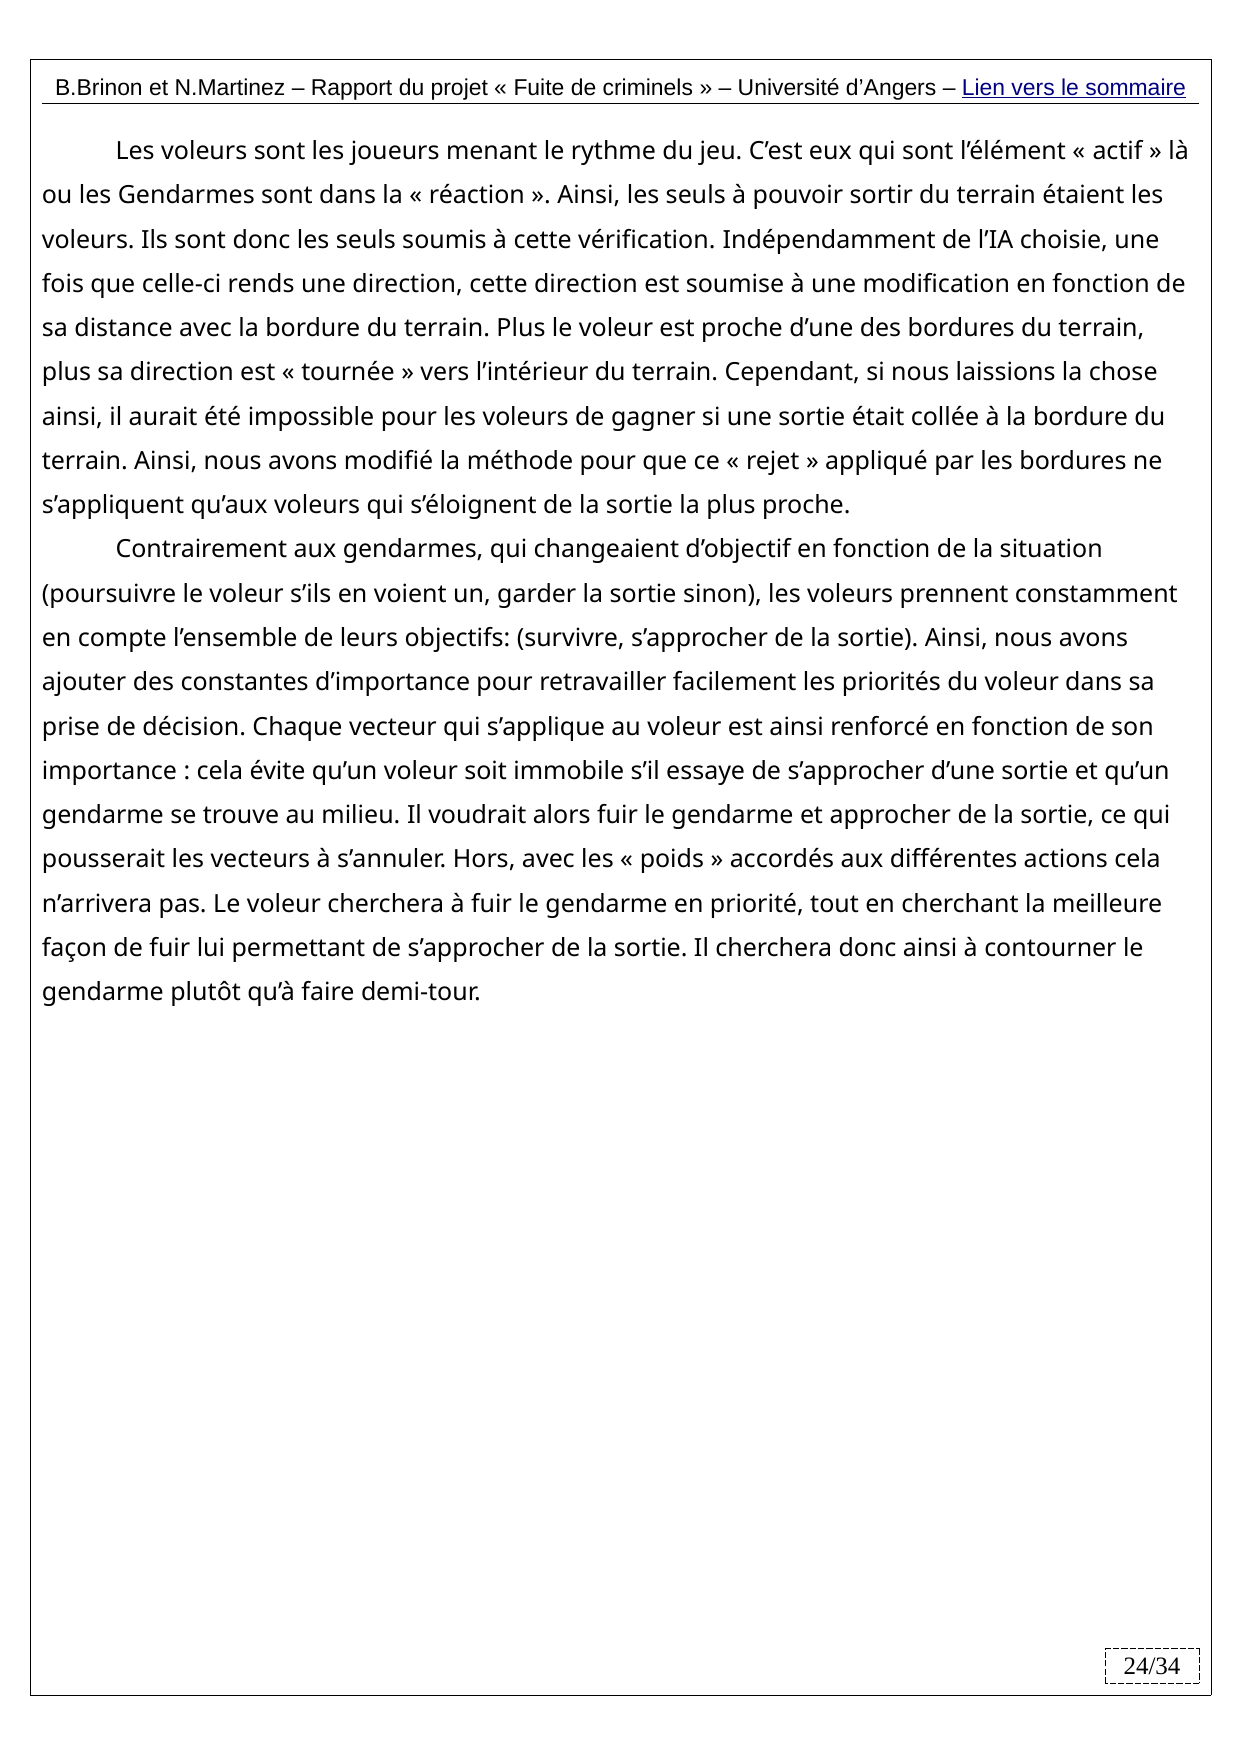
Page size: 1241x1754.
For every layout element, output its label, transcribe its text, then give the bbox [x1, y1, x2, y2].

text Les voleurs sont les joueurs menant le rythme du jeu. C’est eux qui sont l’élément « actif » là ou les Gendarmes sont dans la « réaction ». Ainsi, les seuls à pouvoir sortir du terrain étaient les voleurs. Ils sont donc les seuls soumis à cette vérification. Indépendamment de l’IA choisie, une fois que celle-ci rends une direction, cette direction est soumise à une modification en fonction de sa distance avec la bordure du terrain. Plus le voleur est proche d’une des bordures du terrain, plus sa direction est « tournée » vers l’intérieur du terrain. Cependant, si nous laissions la chose ainsi, il aurait été impossible pour les voleurs de gagner si une sortie était collée à la bordure du terrain. Ainsi, nous avons modifié la méthode pour que ce « rejet » appliqué par les bordures ne s’appliquent qu’aux voleurs qui s’éloignent de la sortie la plus proche. [42, 133, 1199, 521]
text Contrairement aux gendarmes, qui changeaient d’objectif en fonction de la situation (poursuivre le voleur s’ils en voient un, garder la sortie sinon), les voleurs prennent constamment en compte l’ensemble de leurs objectifs: (survivre, s’approcher de la sortie). Ainsi, nous avons ajouter des constantes d’importance pour retravailler facilement les priorités du voleur dans sa prise de décision. Chaque vecteur qui s’applique au voleur est ainsi renforcé en fonction de son importance : cela évite qu’un voleur soit immobile s’il essaye de s’approcher d’une sortie et qu’un gendarme se trouve au milieu. Il voudrait alors fuir le gendarme et approcher de la sortie, ce qui pousserait les vecteurs à s’annuler. Hors, avec les « poids » accordés aux différentes actions cela n’arrivera pas. Le voleur cherchera à fuir le gendarme en priorité, tout en cherchant la meilleure façon de fuir lui permettant de s’approcher de la sortie. Il cherchera donc ainsi à contourner le gendarme plutôt qu’à faire demi-tour. [42, 531, 1199, 1008]
